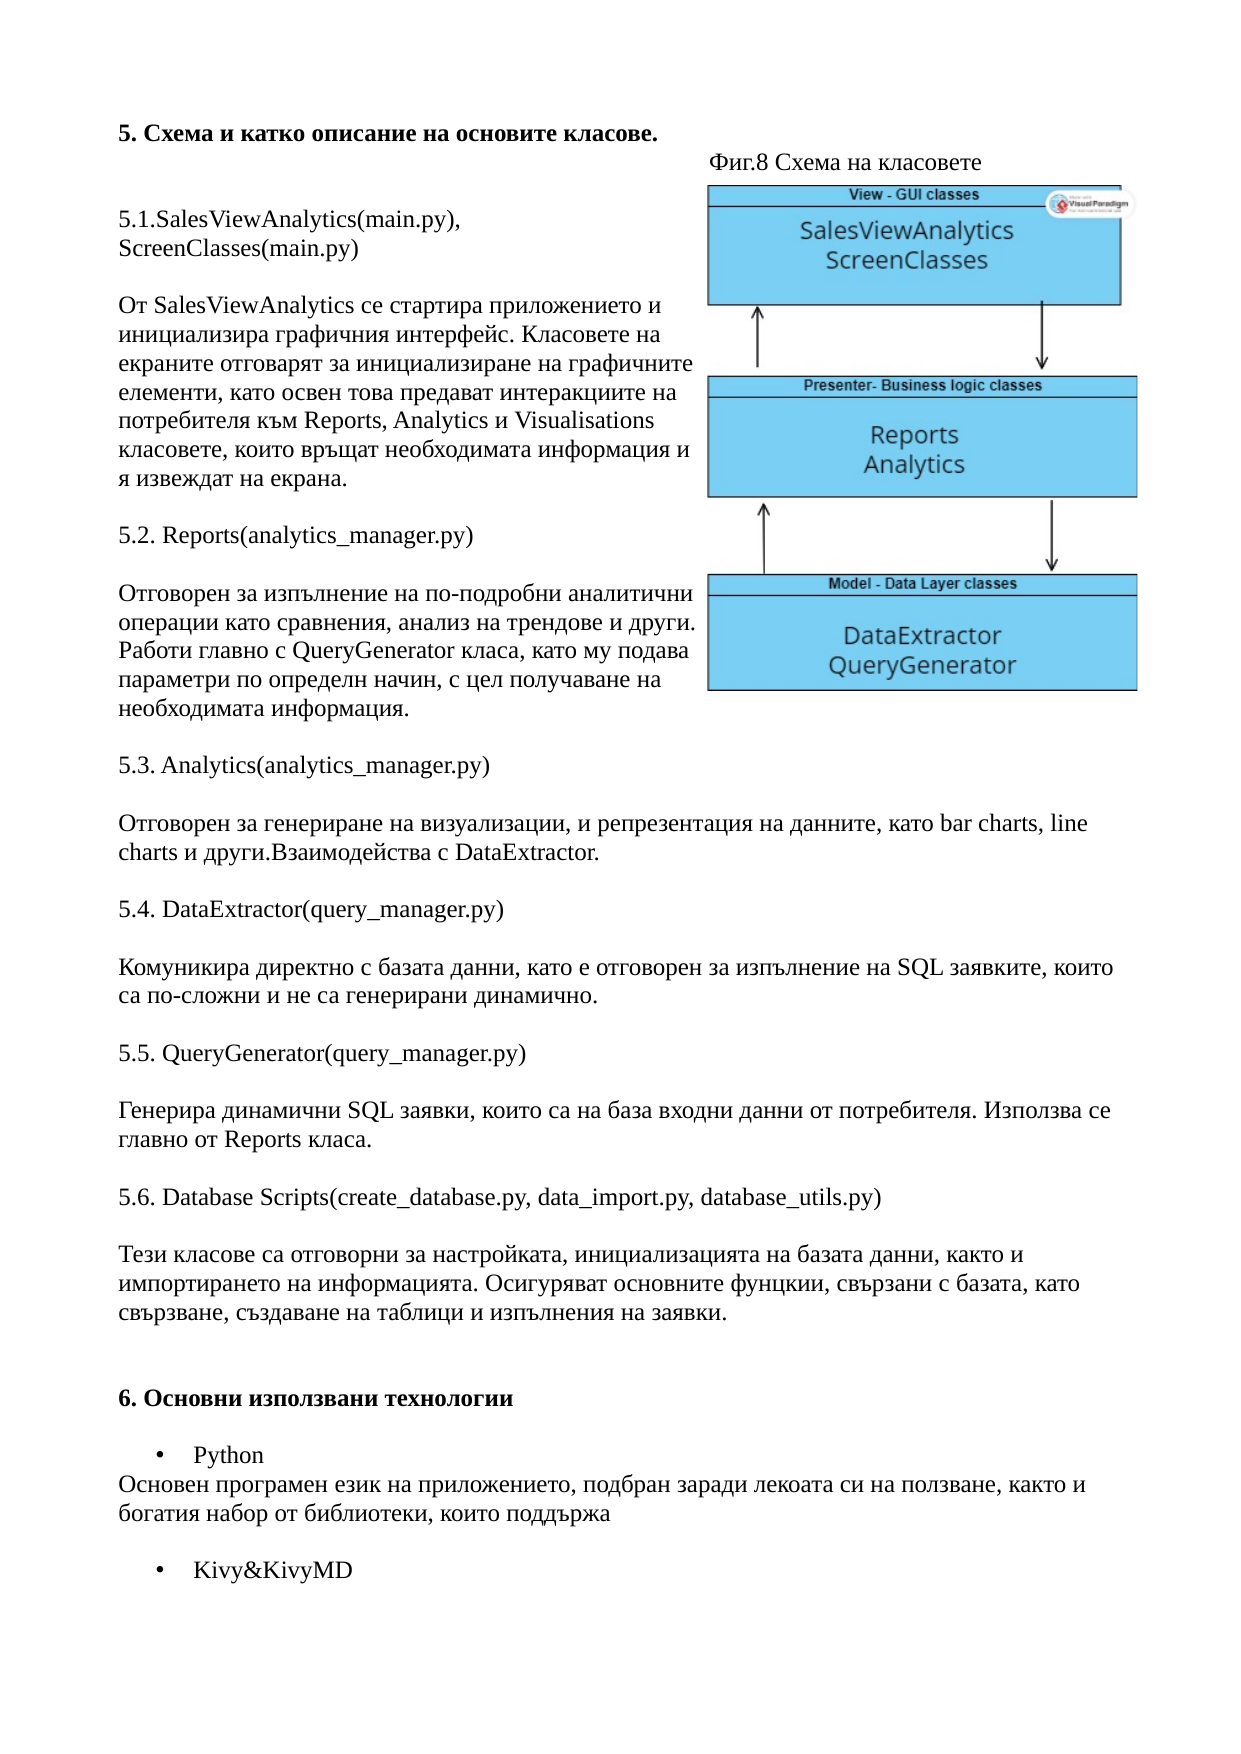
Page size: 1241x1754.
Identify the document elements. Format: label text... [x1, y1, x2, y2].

text Работи главно с QueryGenerator класа, като му подава параметри по определн начин, с цел получаване на необходимата информация. [118, 636, 1122, 722]
text Отговорен за генериране на визуализации, и репрезентация на данните, като bar charts, line charts и други.Взаимодейства с DataExtractor. [118, 808, 1122, 866]
text 5.3. Analytics(analytics_manager.py) [118, 751, 1122, 779]
text 5.5. QueryGenerator(query_manager.py) [118, 1038, 1122, 1067]
text 5.6. Database Scripts(create_database.py, data_import.py, database_utils.py) [118, 1182, 1122, 1211]
text 5.1.SalesViewAnalytics(main.py), ScreenClasses(main.py) [118, 204, 707, 262]
text 5. Схема и катко описание на основите класове. [118, 118, 1122, 147]
text 5.4. DataExtractor(query_manager.py) [118, 894, 1122, 923]
text 6. Основни използвани технологии [118, 1383, 1122, 1412]
text Основен програмен език на приложението, подбран заради лекоата си на ползване, както и богатия набор от библиотеки, които поддържа [118, 1469, 1122, 1527]
text Отговорен за изпълнение на по-подробни аналитични операции като сравнения, анализ на трендове и други. [118, 578, 707, 636]
list Kivy&KivyMD [156, 1556, 1122, 1584]
list Python [156, 1441, 1122, 1469]
text Генерира динамични SQL заявки, които са на база входни данни от потребителя. Използва се главно от Reports класа. [118, 1096, 1122, 1153]
text 5.2. Reports(analytics_manager.py) [118, 521, 707, 549]
text Тези класове са отговорни за настройката, инициализацията на базата данни, както и импортирането на информацията. Осигуряват основните фунцкии, свързани с базата, като свързване, създаване на таблици и изпълнения на заявки. [118, 1239, 1122, 1326]
text От SalesViewAnalytics се стартира приложението и инициализира графичния интерфейс. Класовете на екраните отговарят за инициализиране на графичните елементи, като освен това предават интеракциите на потребителя към Reports, Analytics и Visualisations класовете, които връщат необходимата информация и я извеждат на екрана. [118, 291, 707, 492]
picture [707, 185, 1138, 691]
text Фиг.8 Схема на класовете [118, 147, 1122, 176]
text Комуникира директно с базата данни, като е отговорен за изпълнение на SQL заявките, които са по-сложни и не са генерирани динамично. [118, 952, 1122, 1009]
